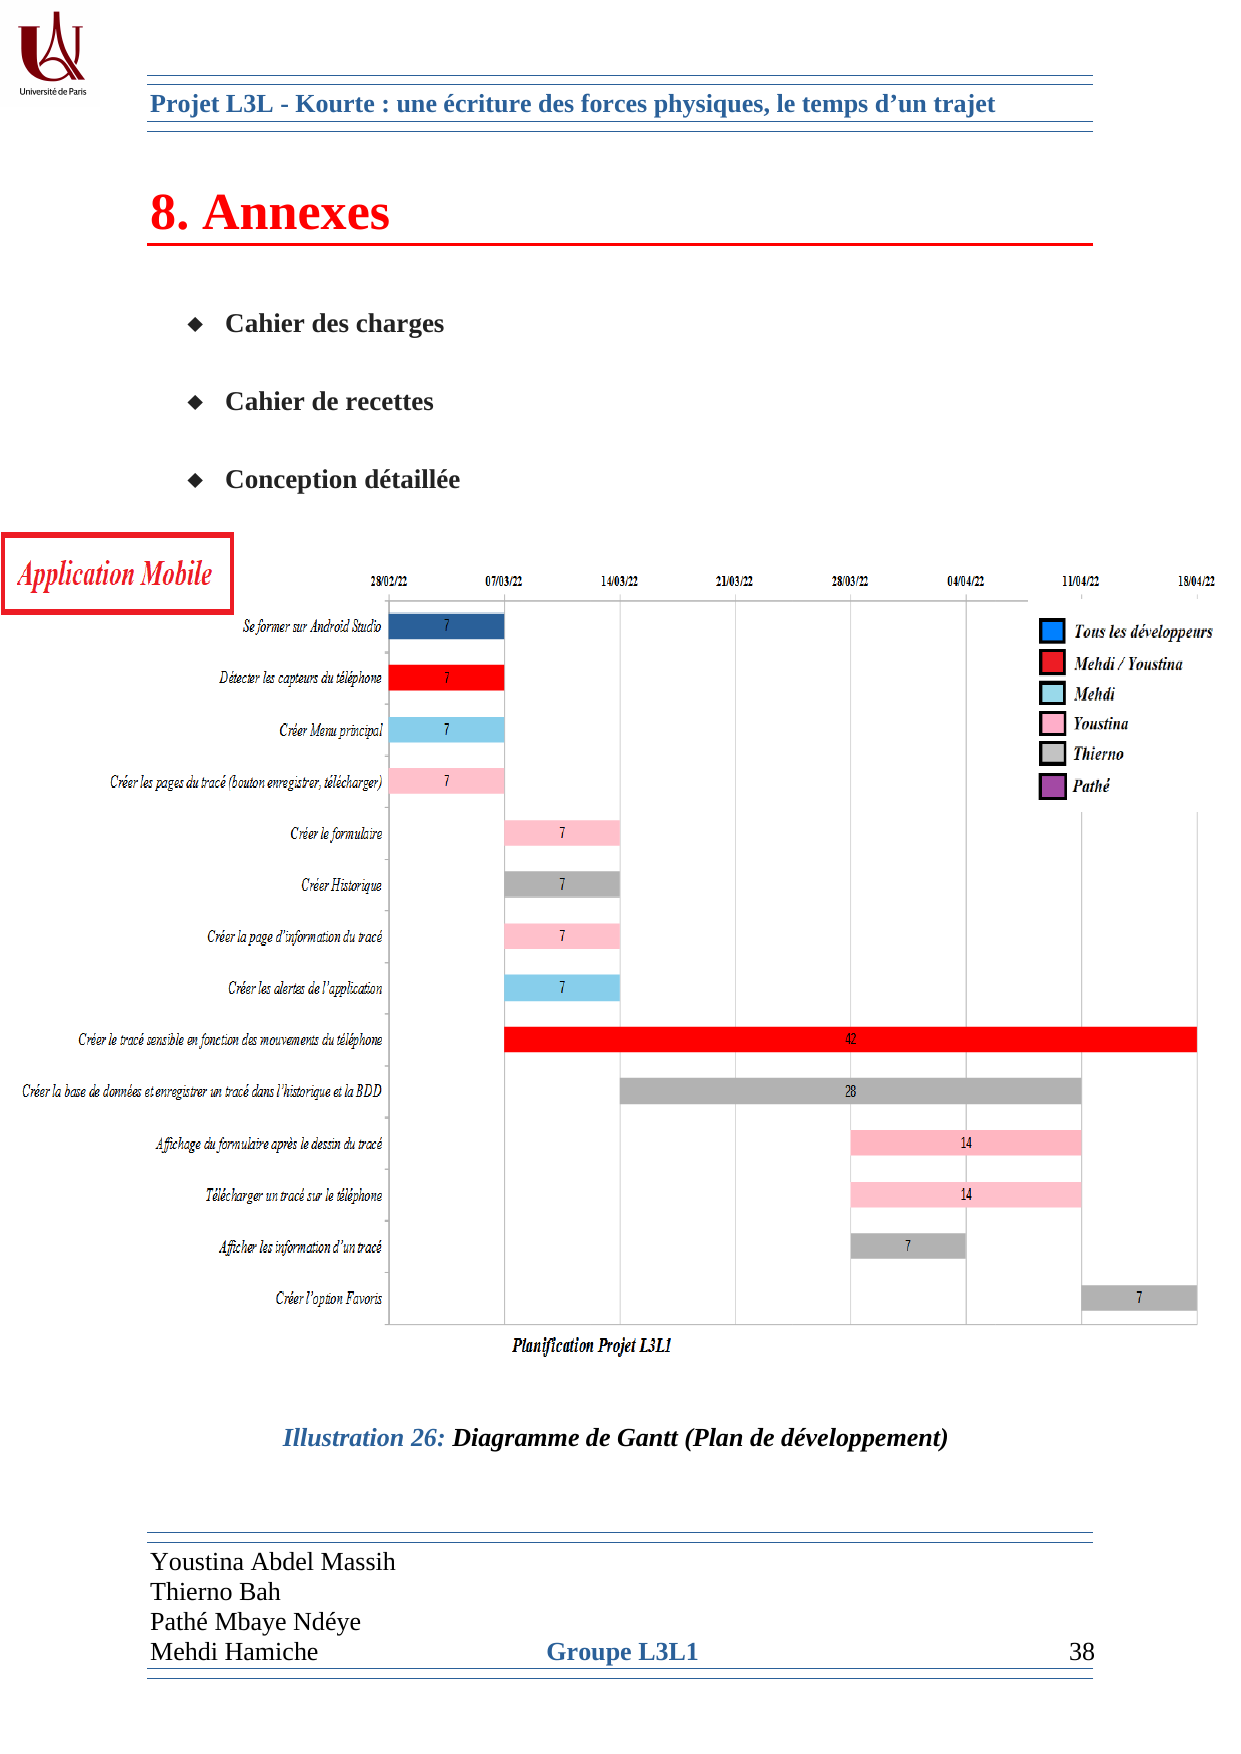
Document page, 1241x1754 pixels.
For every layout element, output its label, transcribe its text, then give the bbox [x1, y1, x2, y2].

list Illustration 26: Diagramme de Gantt (Plan de développement) [150, 1395, 1081, 1452]
picture [0, 0, 101, 107]
list Cahier des charges [187, 307, 1090, 338]
list Cahier de recettes [187, 385, 1090, 416]
picture [0, 527, 1238, 1395]
list Conception détaillée [187, 463, 1090, 494]
subtitle 8. Annexes [147, 178, 1093, 243]
